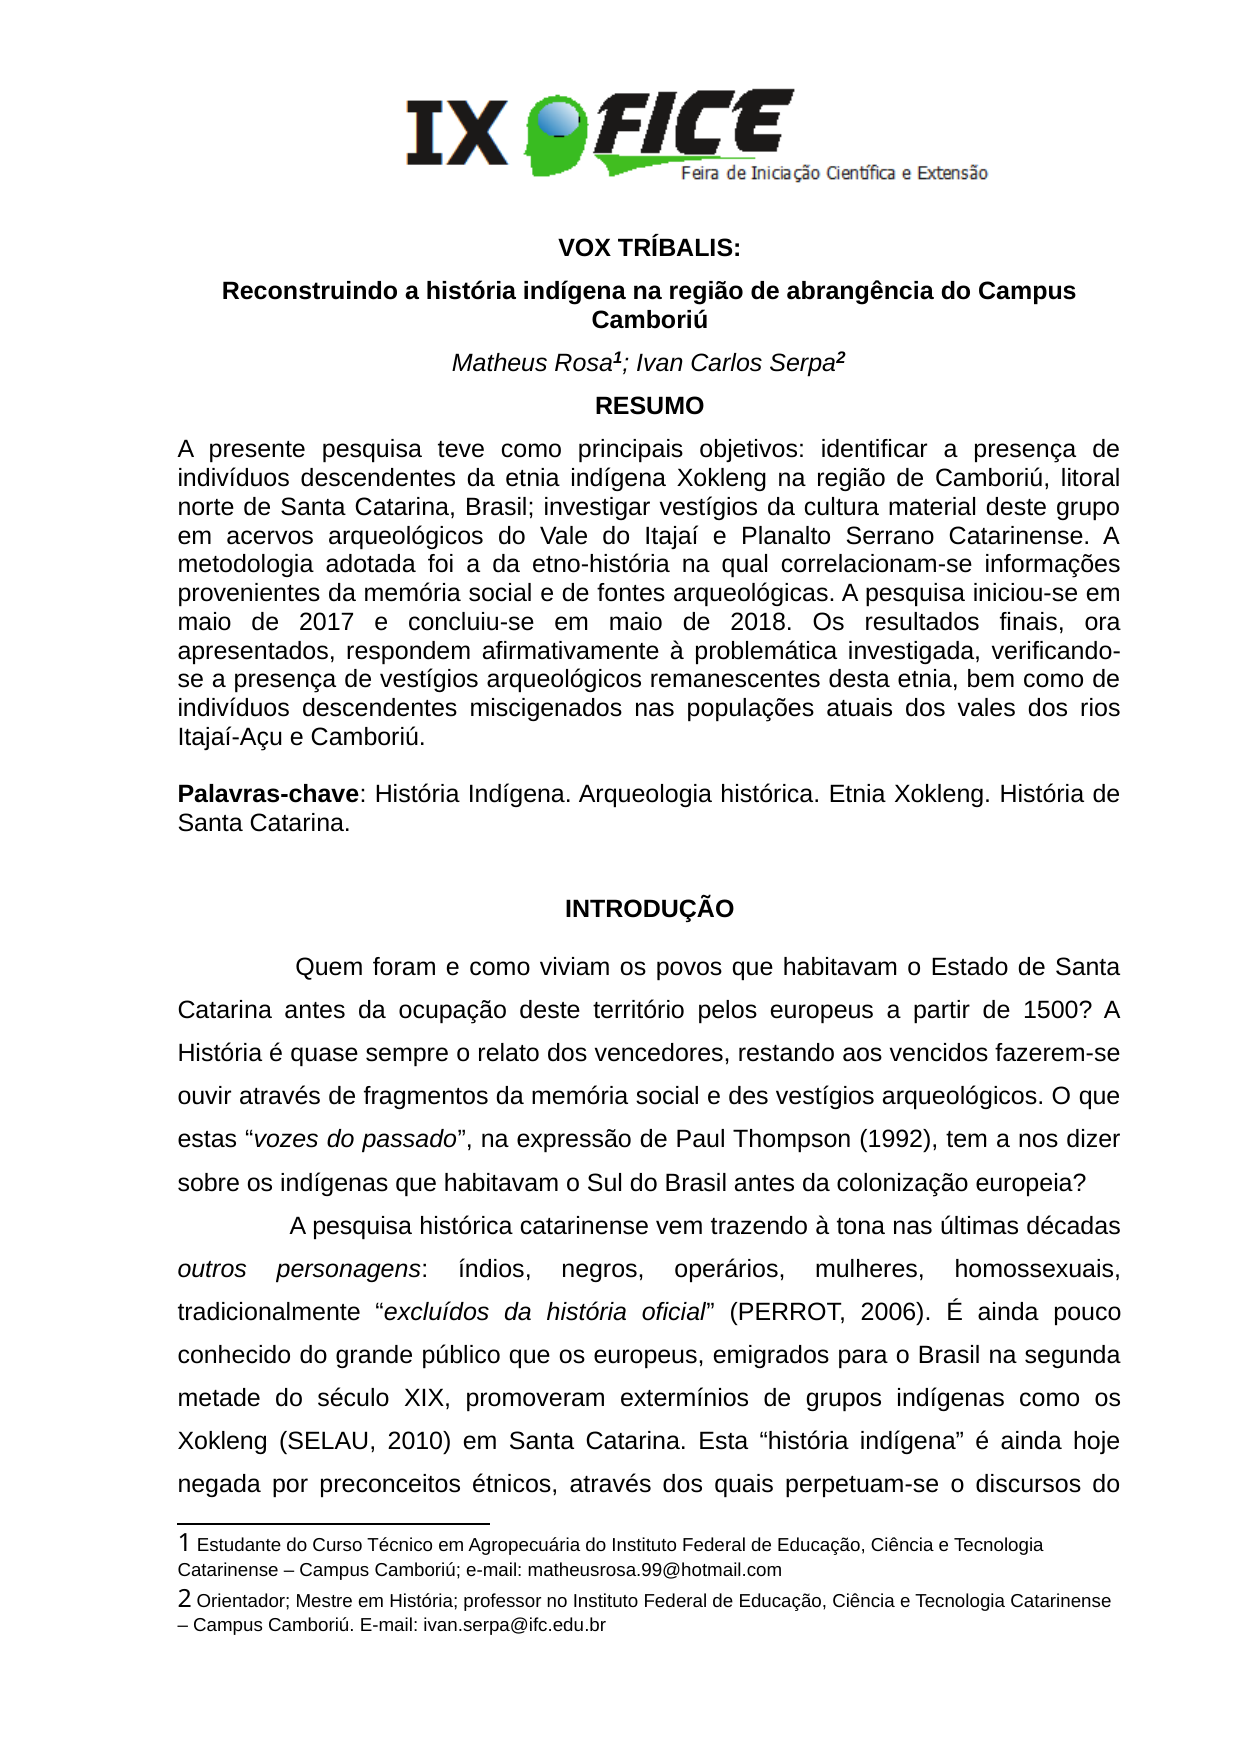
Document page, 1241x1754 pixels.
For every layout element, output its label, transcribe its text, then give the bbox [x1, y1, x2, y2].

text Estudante do Curso Técnico em Agropecuária do Instituto Federal de Educação, Ciência e Tecnologia Catarinense – Campus Camboriú; e-mail: matheusrosa.99@hotmail.com [177, 1524, 1122, 1580]
text Matheus Rosa; Ivan Carlos Serpa [177, 348, 1122, 377]
picture [395, 63, 1003, 197]
text VOX TRÍBALIS: [177, 233, 1122, 261]
text Reconstruindo a história indígena na região de abrangência do Campus Camboriú [177, 276, 1122, 333]
text Quem foram e como viviam os povos que habitavam o Estado de Santa Catarina antes da ocupação deste território pelos europeus a partir de 1500? A História é quase sempre o relato dos vencedores, restando aos vencidos fazerem-se ouvir através de fragmentos da memória social e des vestígios arqueológicos. O que estas “vozes do passado”, na expressão de Paul Thompson (1992), tem a nos dizer sobre os indígenas que habitavam o Sul do Brasil antes da colonização europeia? [177, 952, 1122, 1196]
text A presente pesquisa teve como principais objetivos: identificar a presença de indivíduos descendentes da etnia indígena Xokleng na região de Camboriú, litoral norte de Santa Catarina, Brasil; investigar vestígios da cultura material deste grupo em acervos arqueológicos do Vale do Itajaí e Planalto Serrano Catarinense. A metodologia adotada foi a da etno-história na qual correlacionam-se informações provenientes da memória social e de fontes arqueológicas. A pesquisa iniciou-se em maio de 2017 e concluiu-se em maio de 2018. Os resultados finais, ora apresentados, respondem afirmativamente à problemática investigada, verificando-se a presença de vestígios arqueológicos remanescentes desta etnia, bem como de indivíduos descendentes miscigenados nas populações atuais dos vales dos rios Itajaí-Açu e Camboriú. [177, 434, 1122, 751]
text INTRODUÇÃO [177, 894, 1122, 923]
text Orientador; Mestre em História; professor no Instituto Federal de Educação, Ciência e Tecnologia Catarinense – Campus Camboriú. E-mail: ivan.serpa@ifc.edu.br [177, 1580, 1122, 1636]
text A pesquisa histórica catarinense vem trazendo à tona nas últimas décadas outros personagens: índios, negros, operários, mulheres, homossexuais, tradicionalmente “excluídos da história oficial” (PERROT, 2006). É ainda pouco conhecido do grande público que os europeus, emigrados para o Brasil na segunda metade do século XIX, promoveram extermínios de grupos indígenas como os Xokleng (SELAU, 2010) em Santa Catarina. Esta “história indígena” é ainda hoje negada por preconceitos étnicos, através dos quais perpetuam-se o discursos do [177, 1211, 1122, 1498]
text RESUMO [177, 391, 1122, 420]
text Palavras-chave: História Indígena. Arqueologia histórica. Etnia Xokleng. História de Santa Catarina. [177, 779, 1122, 837]
